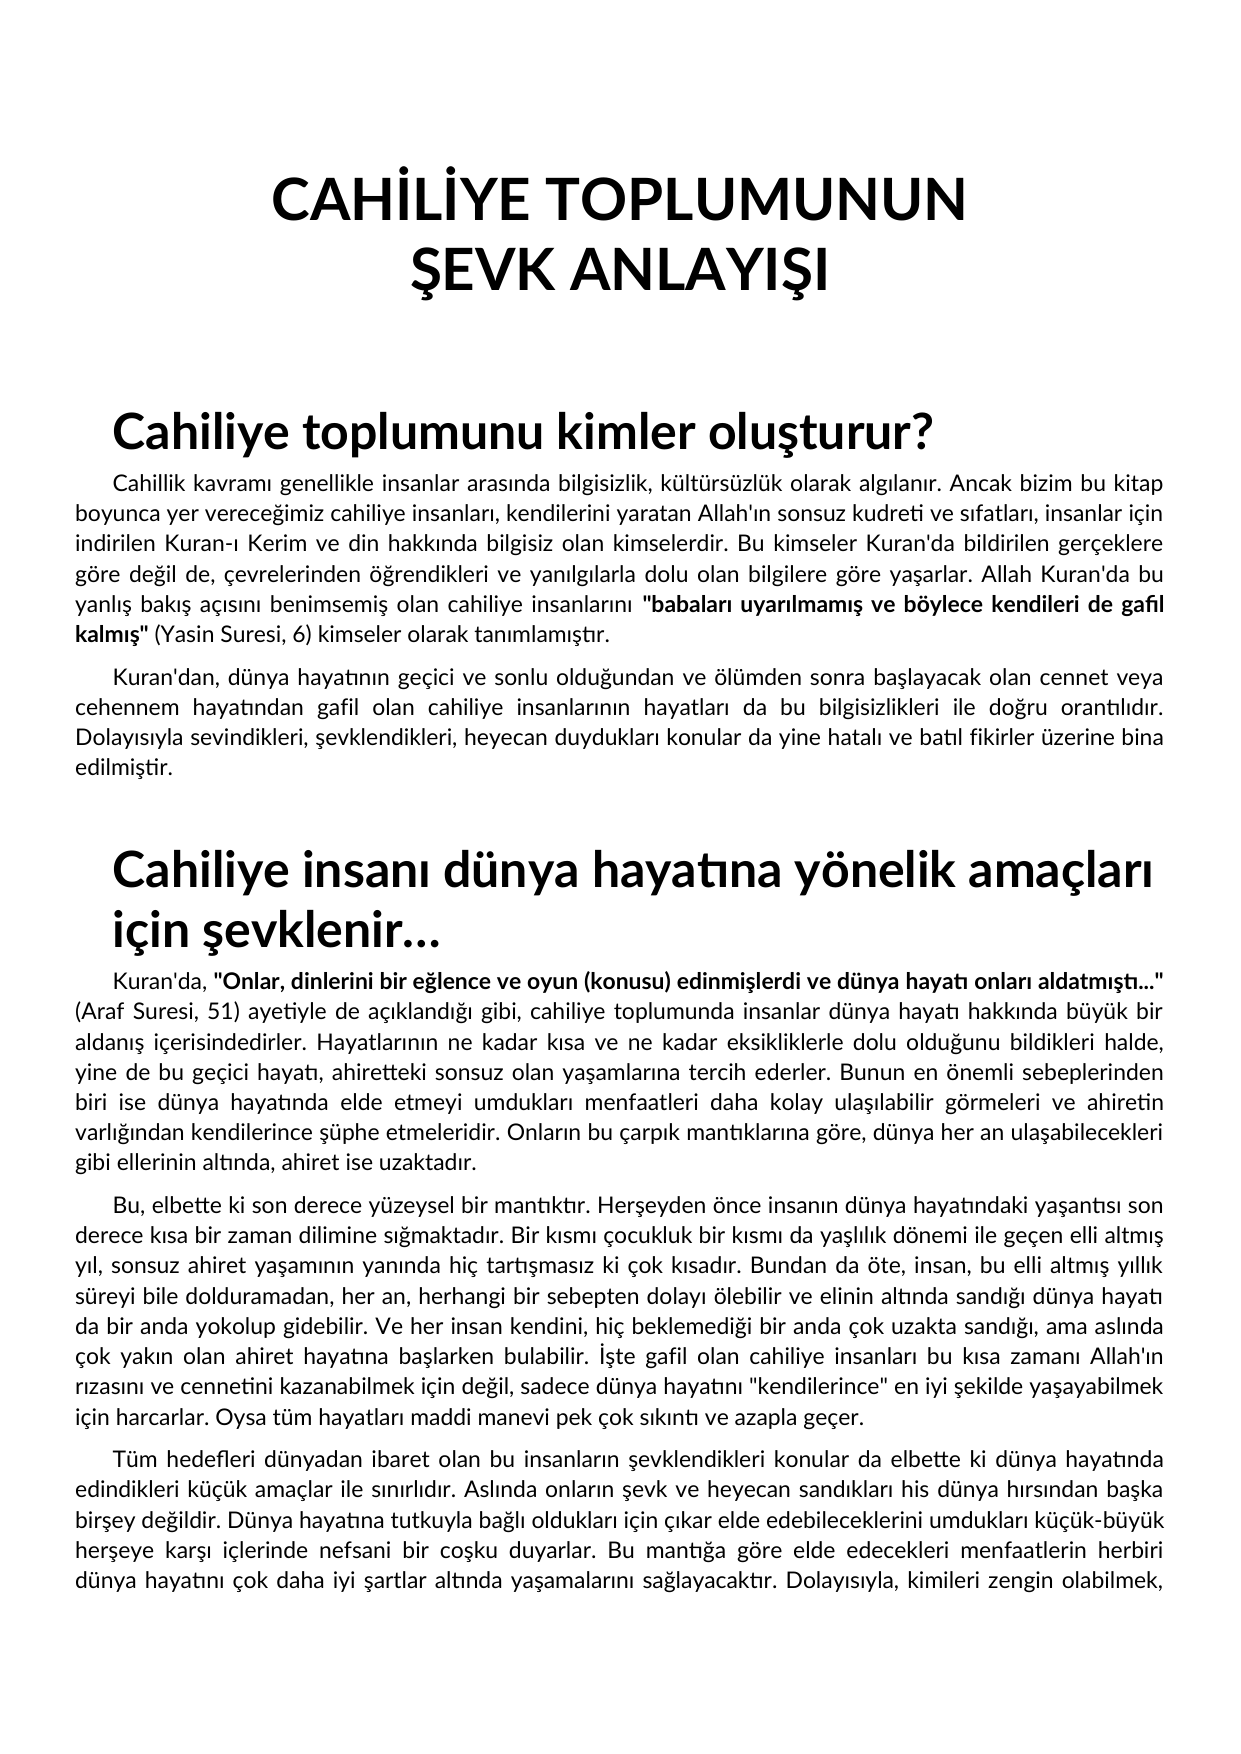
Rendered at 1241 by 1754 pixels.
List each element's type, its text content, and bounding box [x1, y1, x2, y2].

text Kuran'dan, dünya hayatının geçici ve sonlu olduğundan ve ölümden sonra başlayacak olan cennet veya cehennem hayatından gafil olan cahiliye insanlarının hayatları da bu bilgisizlikleri ile doğru orantılıdır. Dolayısıyla sevindikleri, şevklendikleri, heyecan duydukları konular da yine hatalı ve batıl fikirler üzerine bina edilmiştir. [75, 662, 1165, 781]
subtitle Cahiliye toplumunu kimler oluşturur? [112, 400, 1165, 460]
subtitle Cahiliye insanı dünya hayatına yönelik amaçları için şevklenir… [112, 838, 1165, 958]
text Bu, elbette ki son derece yüzeysel bir mantıktır. Herşeyden önce insanın dünya hayatındaki yaşantısı son derece kısa bir zaman dilimine sığmaktadır. Bir kısmı çocukluk bir kısmı da yaşlılık dönemi ile geçen elli altmış yıl, sonsuz ahiret yaşamının yanında hiç tartışmasız ki çok kısadır. Bundan da öte, insan, bu elli altmış yıllık süreyi bile dolduramadan, her an, herhangi bir sebepten dolayı ölebilir ve elinin altında sandığı dünya hayatı da bir anda yokolup gidebilir. Ve her insan kendini, hiç beklemediği bir anda çok uzakta sandığı, ama aslında çok yakın olan ahiret hayatına başlarken bulabilir. İşte gafil olan cahiliye insanları bu kısa zamanı Allah'ın rızasını ve cennetini kazanabilmek için değil, sadece dünya hayatını "kendilerince" en iyi şekilde yaşayabilmek için harcarlar. Oysa tüm hayatları maddi manevi pek çok sıkıntı ve azapla geçer. [75, 1191, 1165, 1430]
text Kuran'da, "Onlar, dinlerini bir eğlence ve oyun (konusu) edinmişlerdi ve dünya hayatı onları aldatmıştı..." (Araf Suresi, 51) ayetiyle de açıklandığı gibi, cahiliye toplumunda insanlar dünya hayatı hakkında büyük bir aldanış içerisindedirler. Hayatlarının ne kadar kısa ve ne kadar eksikliklerle dolu olduğunu bildikleri halde, yine de bu geçici hayatı, ahiretteki sonsuz olan yaşamlarına tercih ederler. Bunun en önemli sebeplerinden biri ise dünya hayatında elde etmeyi umdukları menfaatleri daha kolay ulaşılabilir görmeleri ve ahiretin varlığından kendilerince şüphe etmeleridir. Onların bu çarpık mantıklarına göre, dünya her an ulaşabilecekleri gibi ellerinin altında, ahiret ise uzaktadır. [75, 967, 1165, 1176]
text Cahillik kavramı genellikle insanlar arasında bilgisizlik, kültürsüzlük olarak algılanır. Ancak bizim bu kitap boyunca yer vereceğimiz cahiliye insanları, kendilerini yaratan Allah'ın sonsuz kudreti ve sıfatları, insanlar için indirilen Kuran-ı Kerim ve din hakkında bilgisiz olan kimselerdir. Bu kimseler Kuran'da bildirilen gerçeklere göre değil de, çevrelerinden öğrendikleri ve yanılgılarla dolu olan bilgilere göre yaşarlar. Allah Kuran'da bu yanlış bakış açısını benimsemiş olan cahiliye insanlarını "babaları uyarılmamış ve böylece kendileri de gafil kalmış" (Yasin Suresi, 6) kimseler olarak tanımlamıştır. [75, 469, 1165, 647]
text Tüm hedefleri dünyadan ibaret olan bu insanların şevklendikleri konular da elbette ki dünya hayatında edindikleri küçük amaçlar ile sınırlıdır. Aslında onların şevk ve heyecan sandıkları his dünya hırsından başka birşey değildir. Dünya hayatına tutkuyla bağlı oldukları için çıkar elde edebileceklerini umdukları küçük-büyük herşeye karşı içlerinde nefsani bir coşku duyarlar. Bu mantığa göre elde edecekleri menfaatlerin herbiri dünya hayatını çok daha iyi şartlar altında yaşamalarını sağlayacaktır. Dolayısıyla, kimileri zengin olabilmek, [75, 1445, 1165, 1593]
subtitle CAHİLİYE TOPLUMUNUN ŞEVK ANLAYIŞI [75, 162, 1165, 302]
